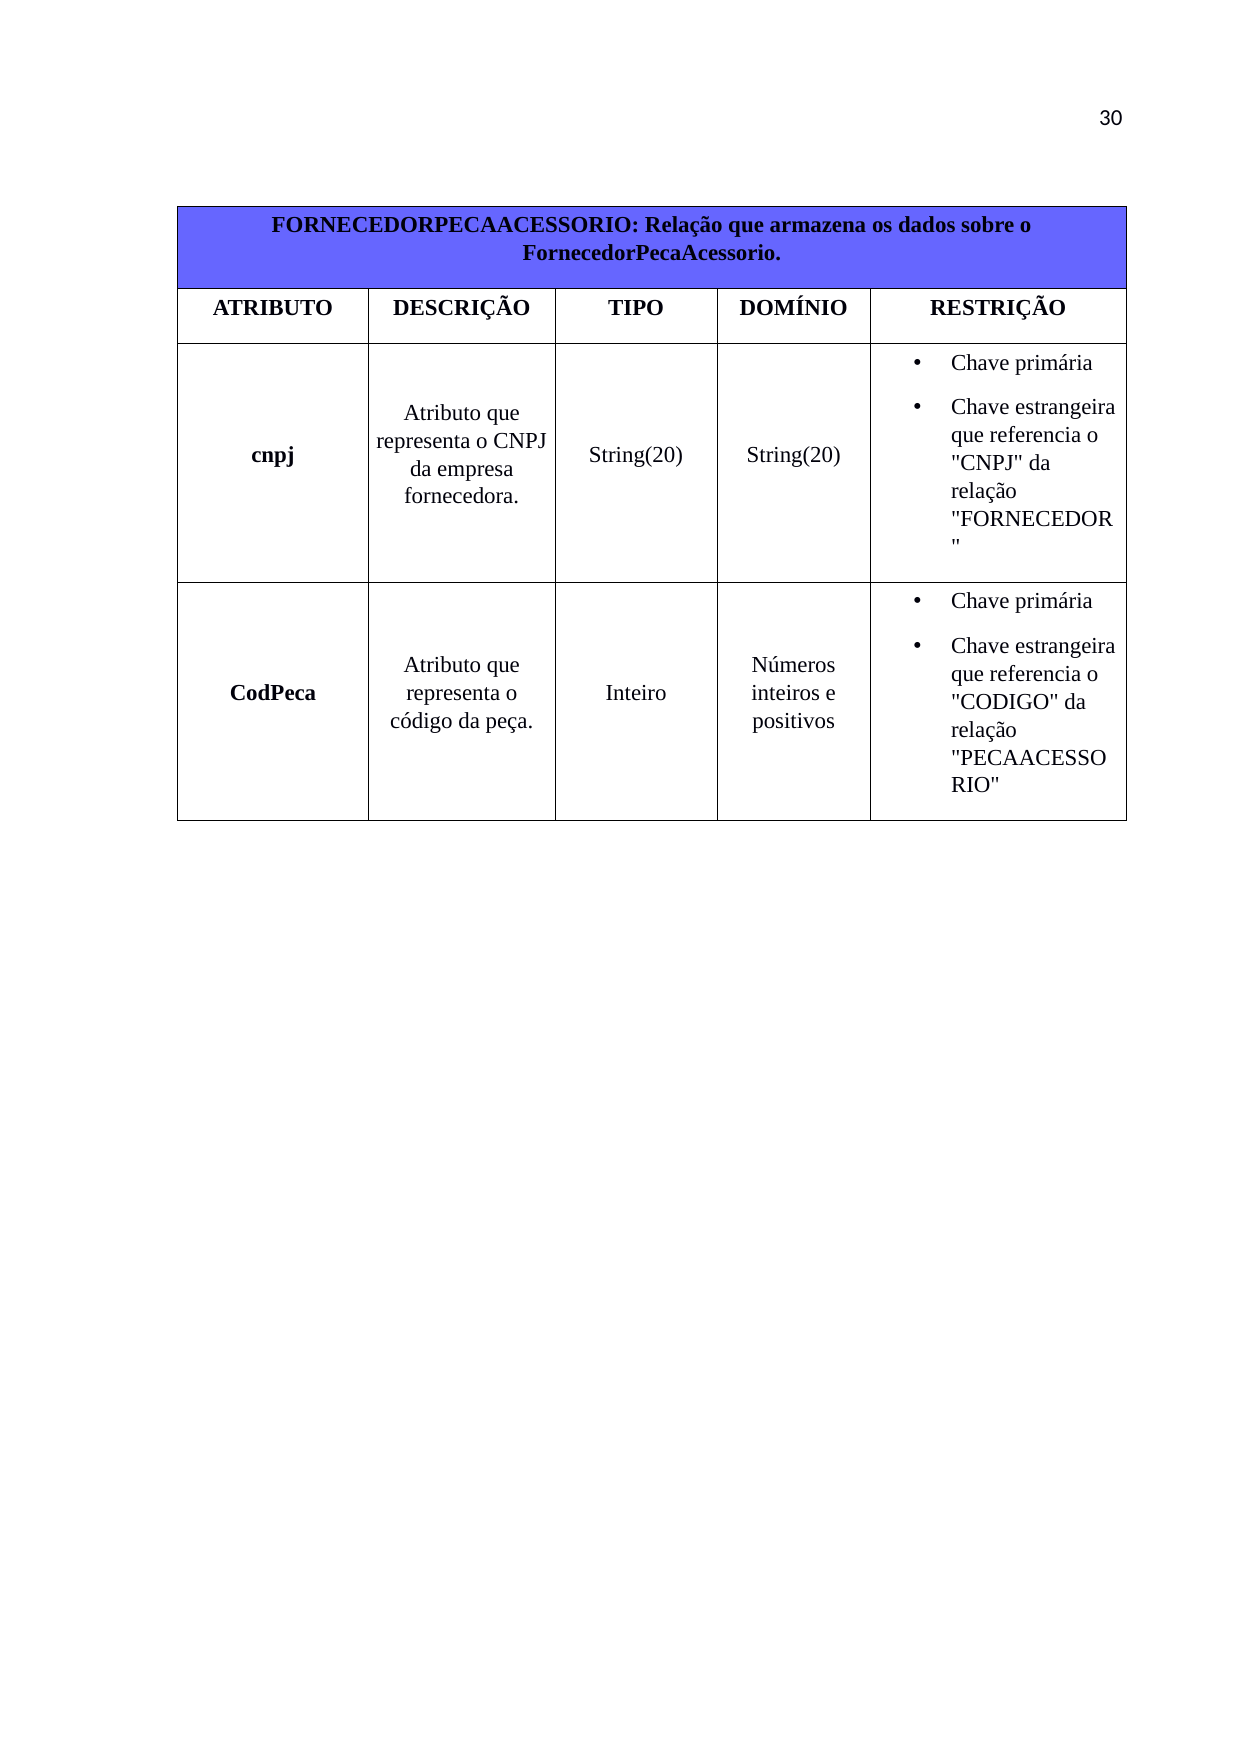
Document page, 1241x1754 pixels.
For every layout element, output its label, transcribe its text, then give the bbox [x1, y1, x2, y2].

table_cell DESCRIÇÃO [369, 289, 555, 343]
table_cell String(20) [556, 344, 717, 582]
table_cell Chave primária Chave estrangeira que referencia o "CODIGO" da relação "PECAACESSORIO" [871, 583, 1126, 820]
table_cell Números inteiros e positivos [718, 583, 870, 820]
table_cell ATRIBUTO [178, 289, 368, 343]
table_header FORNECEDORPECAACESSORIO: Relação que armazena os dados sobre o FornecedorPecaAcessorio. [178, 207, 1126, 288]
table_cell CodPeca [178, 583, 368, 820]
table_cell Chave primária Chave estrangeira que referencia o "CNPJ" da relação "FORNECEDOR" [871, 344, 1126, 582]
table_cell Atributo que representa o código da peça. [369, 583, 555, 820]
table_cell Inteiro [556, 583, 717, 820]
table_cell String(20) [718, 344, 870, 582]
table_cell DOMÍNIO [718, 289, 870, 343]
table_cell TIPO [556, 289, 717, 343]
table_cell Atributo que representa o CNPJ da empresa fornecedora. [369, 344, 555, 582]
table_cell cnpj [178, 344, 368, 582]
table_cell RESTRIÇÃO [871, 289, 1126, 343]
